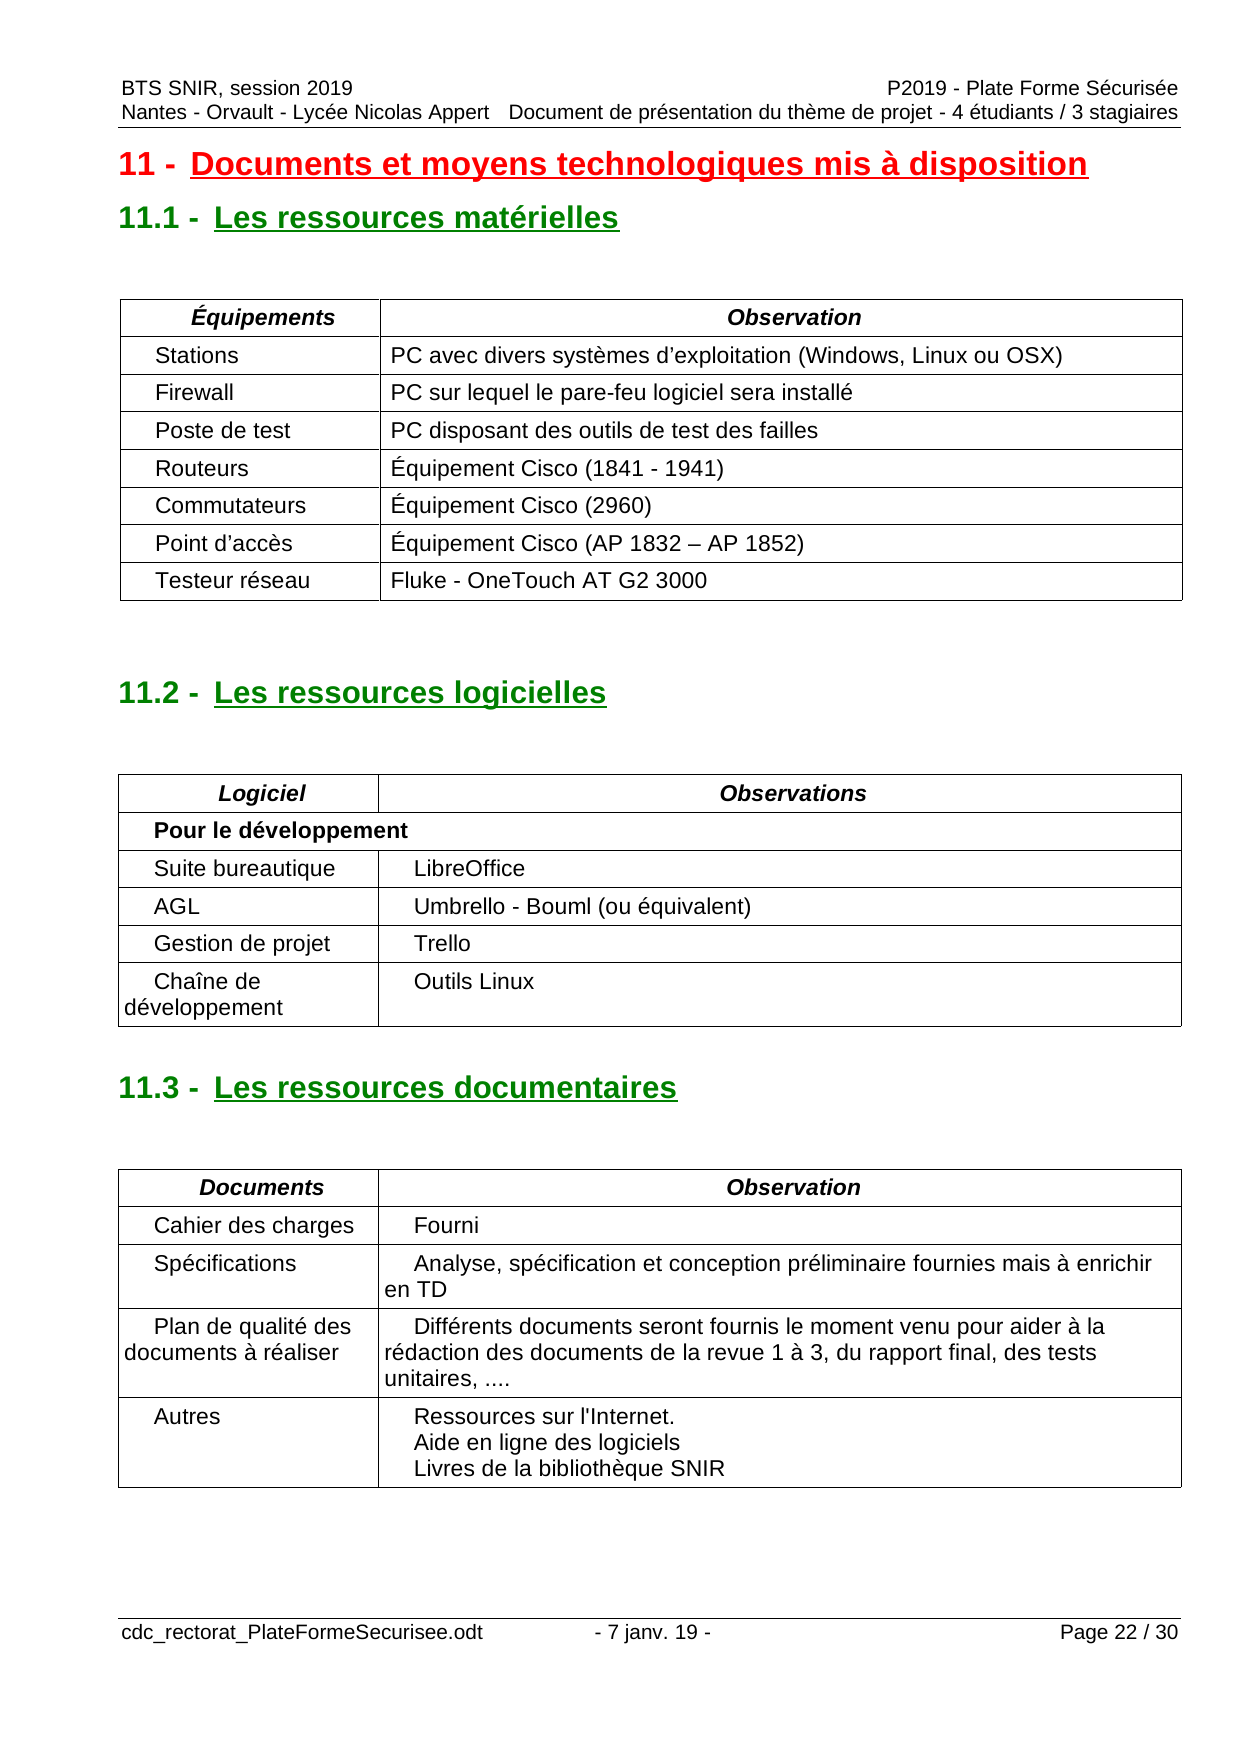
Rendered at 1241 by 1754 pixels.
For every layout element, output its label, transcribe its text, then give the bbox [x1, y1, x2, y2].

table_cell PC sur lequel le pare-feu logiciel sera installé [381, 375, 1182, 411]
subtitle Les ressources logicielles [118, 675, 1181, 710]
table_cell Routeurs [121, 450, 379, 487]
table_cell Testeur réseau [121, 563, 379, 600]
table_cell Différents documents seront fournis le moment venu pour aider à la rédaction des documents de la revue 1 à 3, du rapport final, des tests unitaires, .... [379, 1309, 1181, 1397]
table_cell Fluke - OneTouch AT G2 3000 [381, 563, 1182, 600]
table_cell Outils Linux [379, 963, 1181, 1026]
table_header Observations [379, 775, 1181, 812]
table_cell PC avec divers systèmes d’exploitation (Windows, Linux ou OSX) [381, 337, 1182, 374]
table_cell Équipement Cisco (2960) [381, 488, 1182, 524]
table_cell Firewall [121, 375, 379, 411]
subtitle Les ressources documentaires [118, 1070, 1181, 1105]
table_cell Suite bureautique [119, 851, 378, 887]
table_cell Pour le développement [119, 813, 1181, 850]
table_header Observation [379, 1170, 1181, 1206]
table_cell Autres [119, 1398, 378, 1487]
table_cell Fourni [379, 1207, 1181, 1244]
table_cell Commutateurs [121, 488, 379, 524]
table_cell PC disposant des outils de test des failles [381, 412, 1182, 449]
table_header Équipements [121, 300, 379, 336]
table_header Documents [119, 1170, 378, 1206]
table_cell Plan de qualité des documents à réaliser [119, 1309, 378, 1397]
table_cell Gestion de projet [119, 926, 378, 962]
subtitle Documents et moyens technologiques mis à disposition [118, 144, 1181, 182]
table_cell Spécifications [119, 1245, 378, 1308]
table_cell LibreOffice [379, 851, 1181, 887]
table_cell Équipement Cisco (1841 - 1941) [381, 450, 1182, 487]
table_header Observation [381, 300, 1182, 336]
table_cell Ressources sur l'Internet. Aide en ligne des logiciels Livres de la bibliothèque SNIR [379, 1398, 1181, 1487]
table_cell Cahier des charges [119, 1207, 378, 1244]
table_cell Point d’accès [121, 525, 379, 562]
table_cell Chaîne de développement [119, 963, 378, 1026]
table_cell AGL [119, 888, 378, 925]
table_cell Stations [121, 337, 379, 374]
table_header Logiciel [119, 775, 378, 812]
table_cell Umbrello - Bouml (ou équivalent) [379, 888, 1181, 925]
table_cell Trello [379, 926, 1181, 962]
table_cell Analyse, spécification et conception préliminaire fournies mais à enrichir en TD [379, 1245, 1181, 1308]
table_cell Équipement Cisco (AP 1832 – AP 1852) [381, 525, 1182, 562]
table_cell Poste de test [121, 412, 379, 449]
subtitle Les ressources matérielles [118, 200, 1181, 235]
